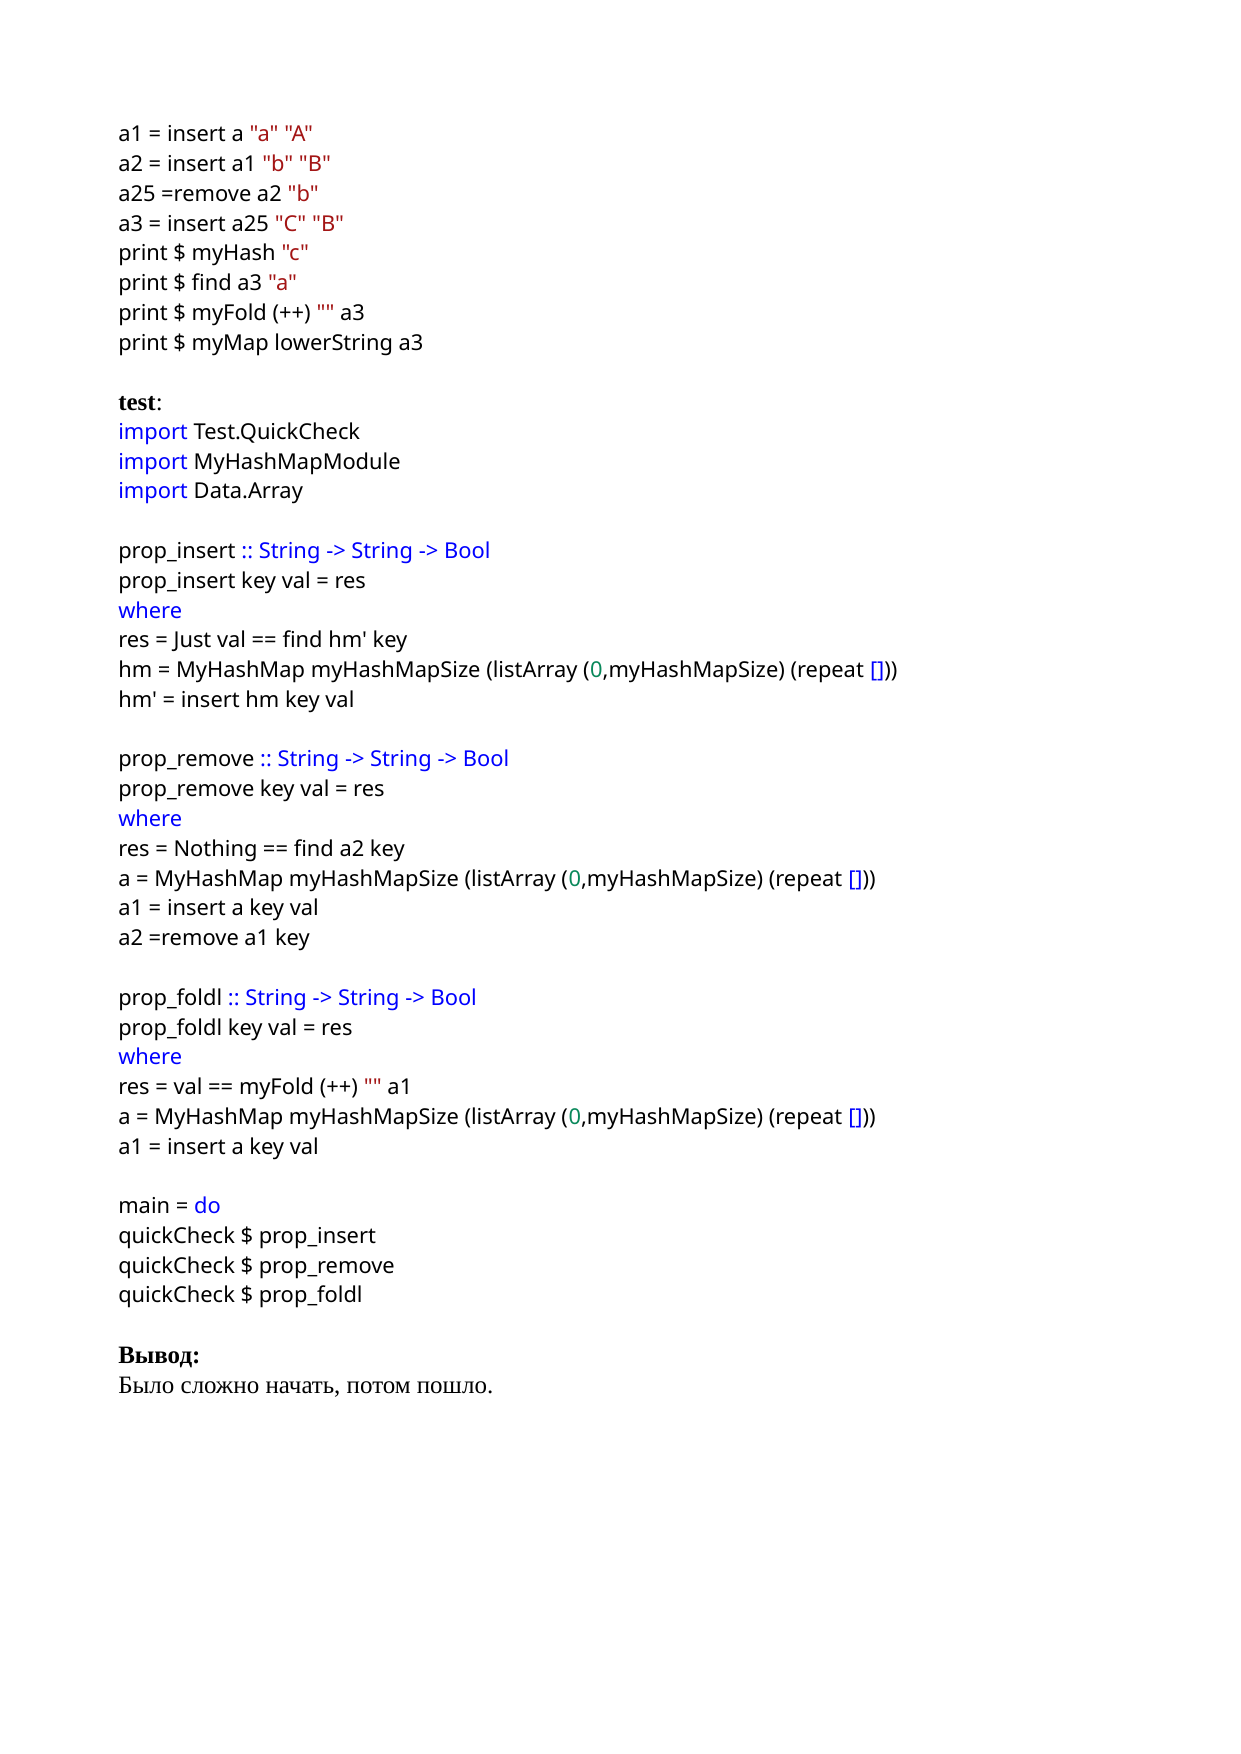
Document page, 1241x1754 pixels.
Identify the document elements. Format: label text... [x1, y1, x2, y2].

text import MyHashMapModule [118, 446, 1122, 476]
text where [118, 594, 1122, 624]
text prop_remove key val = res [118, 773, 1122, 803]
text res = Nothing == find a2 key [118, 833, 1122, 863]
text prop_insert :: String -> String -> Bool [118, 535, 1122, 565]
text where [118, 803, 1122, 833]
text print $ myHash "c" [118, 237, 1122, 267]
text a1 = insert a "a" "A" [118, 118, 1122, 148]
text a1 = insert a key val [118, 1131, 1122, 1160]
text main = do [118, 1190, 1122, 1220]
text a2 =remove a1 key [118, 922, 1122, 952]
text prop_insert key val = res [118, 565, 1122, 594]
text prop_remove :: String -> String -> Bool [118, 743, 1122, 773]
text import Test.QuickCheck [118, 416, 1122, 446]
text a = MyHashMap myHashMapSize (listArray (0,myHashMapSize) (repeat [])) [118, 863, 1122, 892]
text hm' = insert hm key val [118, 684, 1122, 714]
text a25 =remove a2 "b" [118, 178, 1122, 207]
text a2 = insert a1 "b" "B" [118, 148, 1122, 178]
text a = MyHashMap myHashMapSize (listArray (0,myHashMapSize) (repeat [])) [118, 1101, 1122, 1131]
text quickCheck $ prop_remove [118, 1250, 1122, 1279]
text prop_foldl key val = res [118, 1011, 1122, 1041]
text quickCheck $ prop_foldl [118, 1279, 1122, 1309]
text import Data.Array [118, 476, 1122, 505]
text prop_foldl :: String -> String -> Bool [118, 982, 1122, 1011]
text test: [118, 386, 1122, 416]
text print $ find a3 "a" [118, 267, 1122, 297]
text res = Just val == find hm' key [118, 624, 1122, 654]
text quickCheck $ prop_insert [118, 1220, 1122, 1250]
text a3 = insert a25 "C" "B" [118, 207, 1122, 237]
text Вывод: [118, 1339, 1122, 1369]
text hm = MyHashMap myHashMapSize (listArray (0,myHashMapSize) (repeat [])) [118, 654, 1122, 684]
text where [118, 1041, 1122, 1071]
text res = val == myFold (++) "" a1 [118, 1071, 1122, 1101]
text Было сложно начать, потом пошло. [118, 1369, 1122, 1398]
text print $ myMap lowerString a3 [118, 327, 1122, 356]
text a1 = insert a key val [118, 892, 1122, 922]
text print $ myFold (++) "" a3 [118, 297, 1122, 327]
